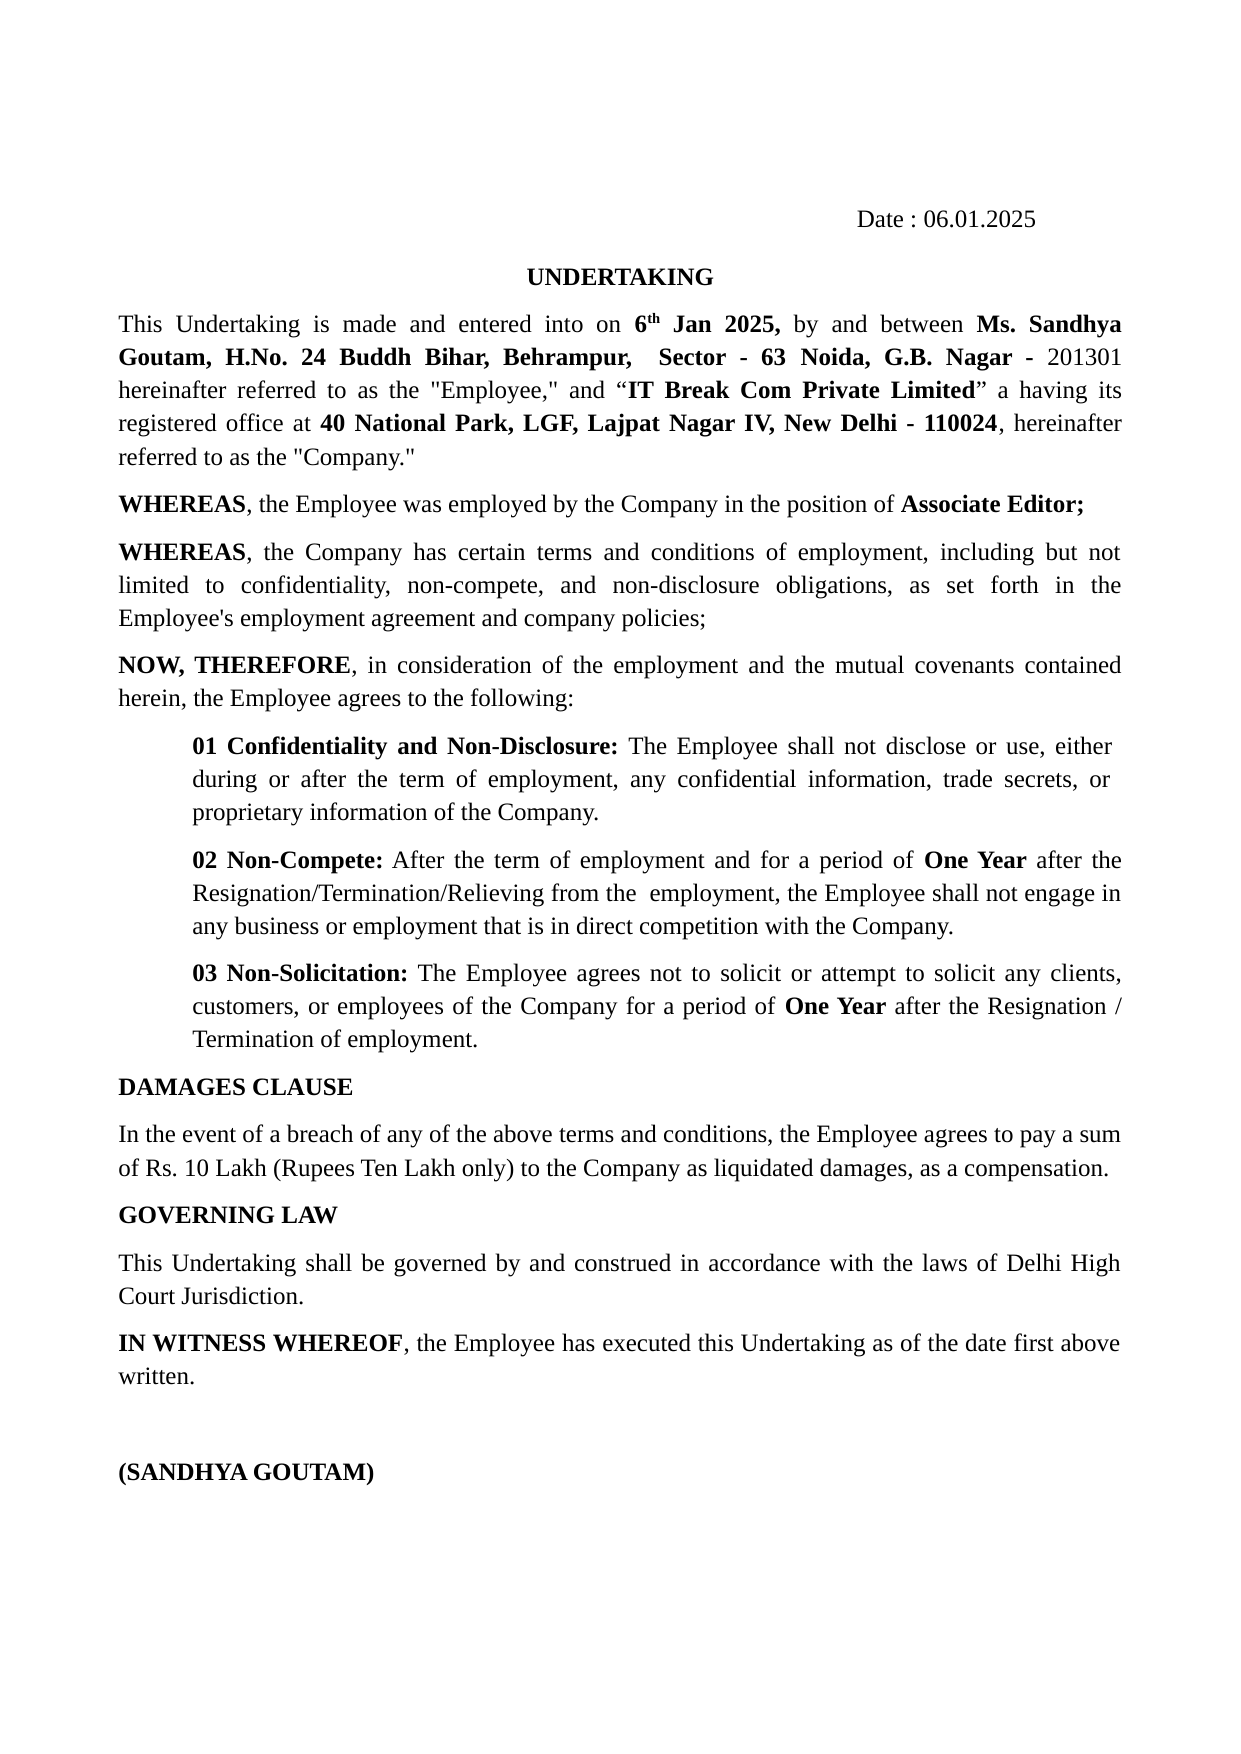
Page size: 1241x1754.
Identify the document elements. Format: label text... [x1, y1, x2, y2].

text (SANDHYA GOUTAM) [118, 1457, 1122, 1485]
text WHEREAS, the Employee was employed by the Company in the position of Associate Editor; [118, 489, 1122, 518]
text GOVERNING LAW [118, 1200, 1122, 1229]
text This Undertaking shall be governed by and construed in accordance with the laws of Delhi High Court Jurisdiction. [118, 1248, 1122, 1309]
text Date : 06.01.2025 [118, 204, 1122, 233]
text IN WITNESS WHEREOF, the Employee has executed this Undertaking as of the date first above written. [118, 1328, 1122, 1390]
text NOW, THEREFORE, in consideration of the employment and the mutual covenants contained herein, the Employee agrees to the following: [118, 650, 1122, 712]
list 02 Non-Compete: After the term of employment and for a period of One Year after the Resignation/Termination/Relieving from the employment, the Employee shall not engage in any business or employment that is in direct competition with the Company. [162, 845, 1122, 939]
text In the event of a breach of any of the above terms and conditions, the Employee agrees to pay a sum of Rs. 10 Lakh (Rupees Ten Lakh only) to the Company as liquidated damages, as a compensation. [118, 1119, 1122, 1181]
text DAMAGES CLAUSE [118, 1072, 1122, 1101]
text WHEREAS, the Company has certain terms and conditions of employment, including but not limited to confidentiality, non-compete, and non-disclosure obligations, as set forth in the Employee's employment agreement and company policies; [118, 537, 1122, 632]
list 03 Non-Solicitation: The Employee agrees not to solicit or attempt to solicit any clients, customers, or employees of the Company for a period of One Year after the Resignation / Termination of employment. [162, 958, 1122, 1053]
text This Undertaking is made and entered into on 6th Jan 2025, by and between Ms. Sandhya Goutam, H.No. 24 Buddh Bihar, Behrampur, Sector - 63 Noida, G.B. Nagar - 201301 hereinafter referred to as the "Employee," and “IT Break Com Private Limited” a having its registered office at 40 National Park, LGF, Lajpat Nagar IV, New Delhi - 110024, hereinafter referred to as the "Company." [118, 309, 1122, 470]
text UNDERTAKING [118, 262, 1122, 291]
text 01 Confidentiality and Non-Disclosure: The Employee shall not disclose or use, either during or after the term of employment, any confidential information, trade secrets, or proprietary information of the Company. [118, 731, 1122, 826]
